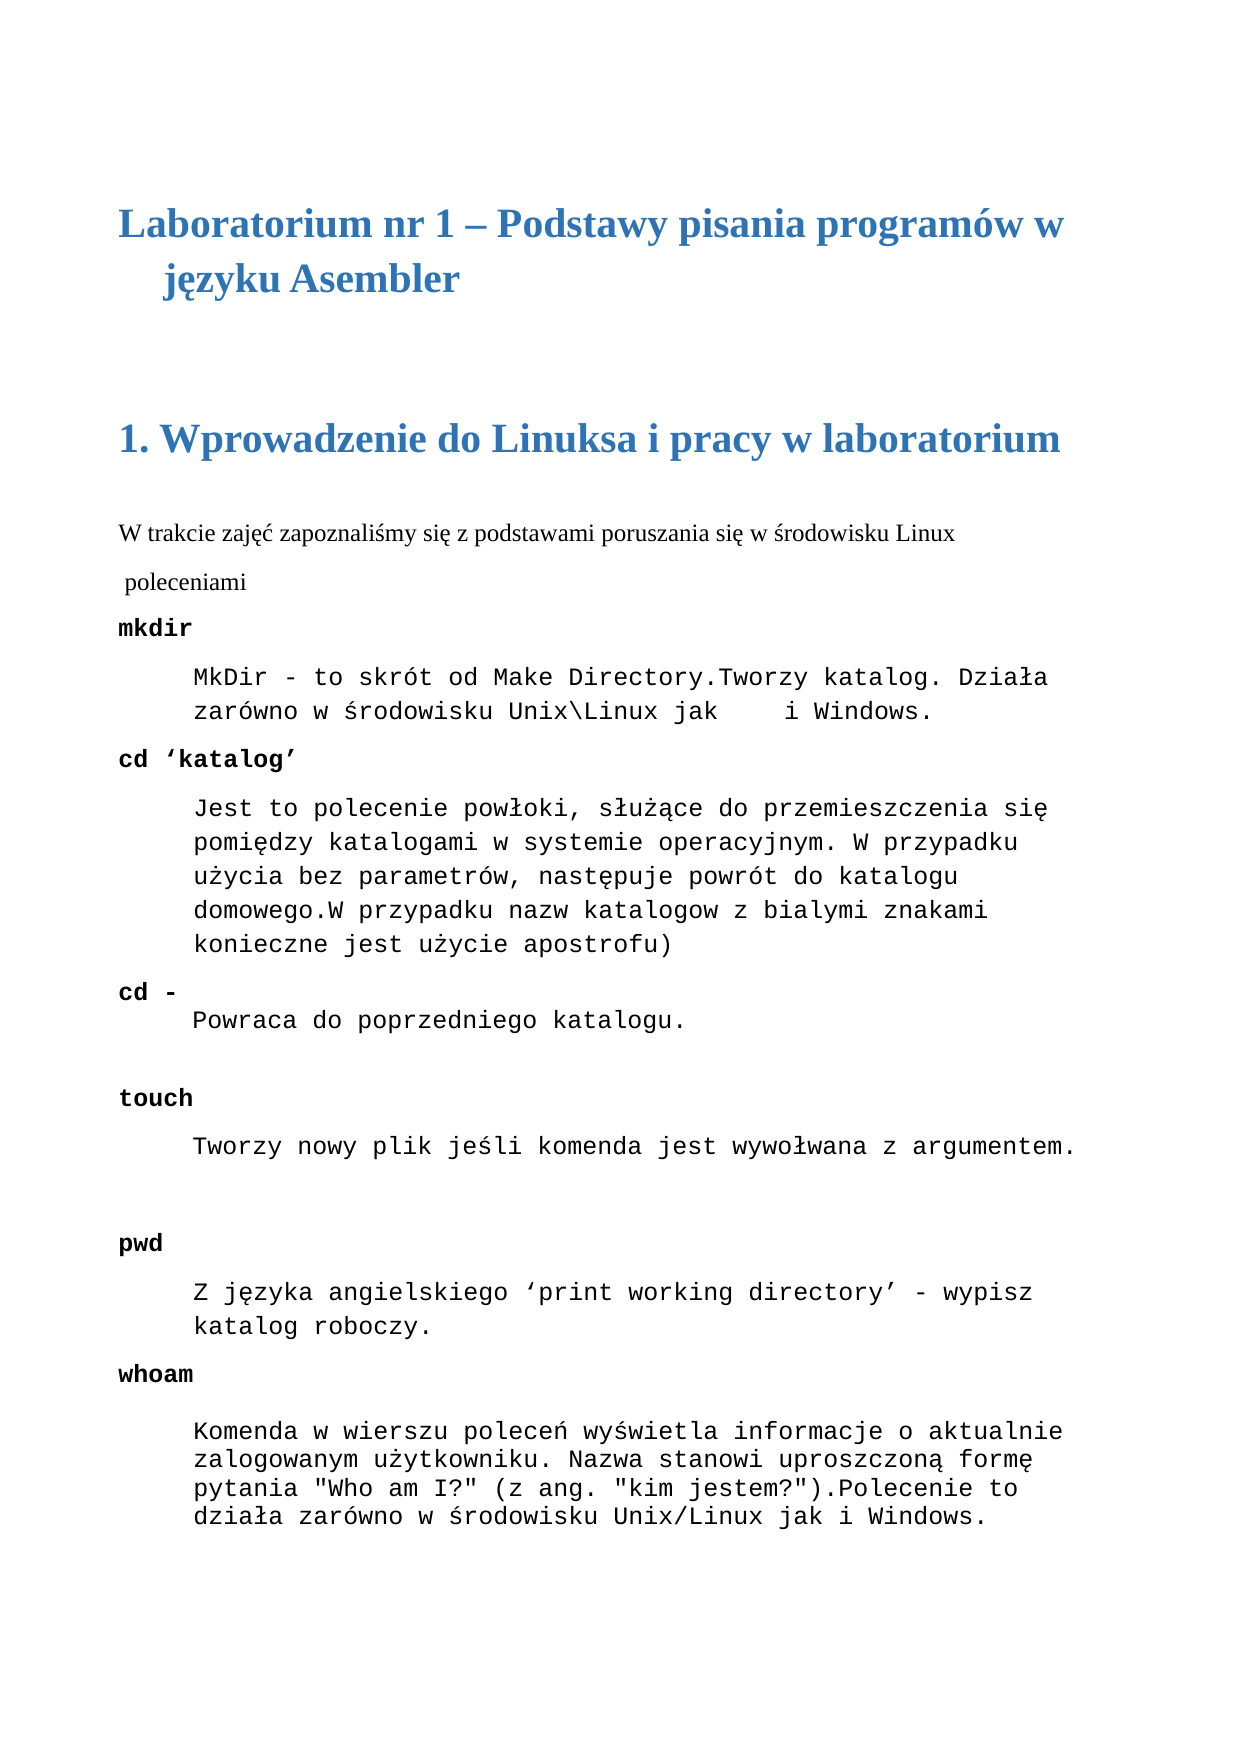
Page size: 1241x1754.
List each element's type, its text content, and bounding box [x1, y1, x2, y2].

text mkdir [118, 616, 1122, 644]
text Tworzy nowy plik jeśli komenda jest wywołwana z argumentem. [118, 1134, 1122, 1162]
text poleceniami [118, 567, 1122, 596]
text pwd [118, 1231, 1122, 1259]
text touch [118, 1085, 1122, 1113]
list Komenda w wierszu poleceń wyświetla informacje o aktualnie zalogowanym użytkowniku. Nazwa stanowi uproszczoną formę pytania "Who am I?" (z ang. "kim jestem?").Polecenie to działa zarówno w środowisku Unix/Linux jak i Windows. [156, 1418, 1122, 1532]
list MkDir - to skrót od Make Directory.Tworzy katalog. Działa zarówno w środowisku Unix\Linux jak i Windows. [156, 664, 1122, 727]
text cd - [118, 980, 1122, 1008]
text whoam [118, 1362, 1122, 1390]
subtitle 1. Wprowadzenie do Linuksa i pracy w laboratorium [118, 413, 1122, 461]
list Jest to polecenie powłoki, służące do przemieszczenia się pomiędzy katalogami w systemie operacyjnym. W przypadku użycia bez parametrów, następuje powrót do katalogu domowego.W przypadku nazw katalogow z bialymi znakami konieczne jest użycie apostrofu) [156, 795, 1122, 959]
text W trakcie zajęć zapoznaliśmy się z podstawami poruszania się w środowisku Linux [118, 518, 1122, 546]
text Powraca do poprzedniego katalogu. [118, 1008, 1122, 1036]
list Z języka angielskiego ‘print working directory’ - wypisz katalog roboczy. [156, 1279, 1122, 1342]
subtitle Laboratorium nr 1 – Podstawy pisania programów w języku Asembler [118, 198, 1122, 301]
text cd ‘katalog’ [118, 747, 1122, 775]
